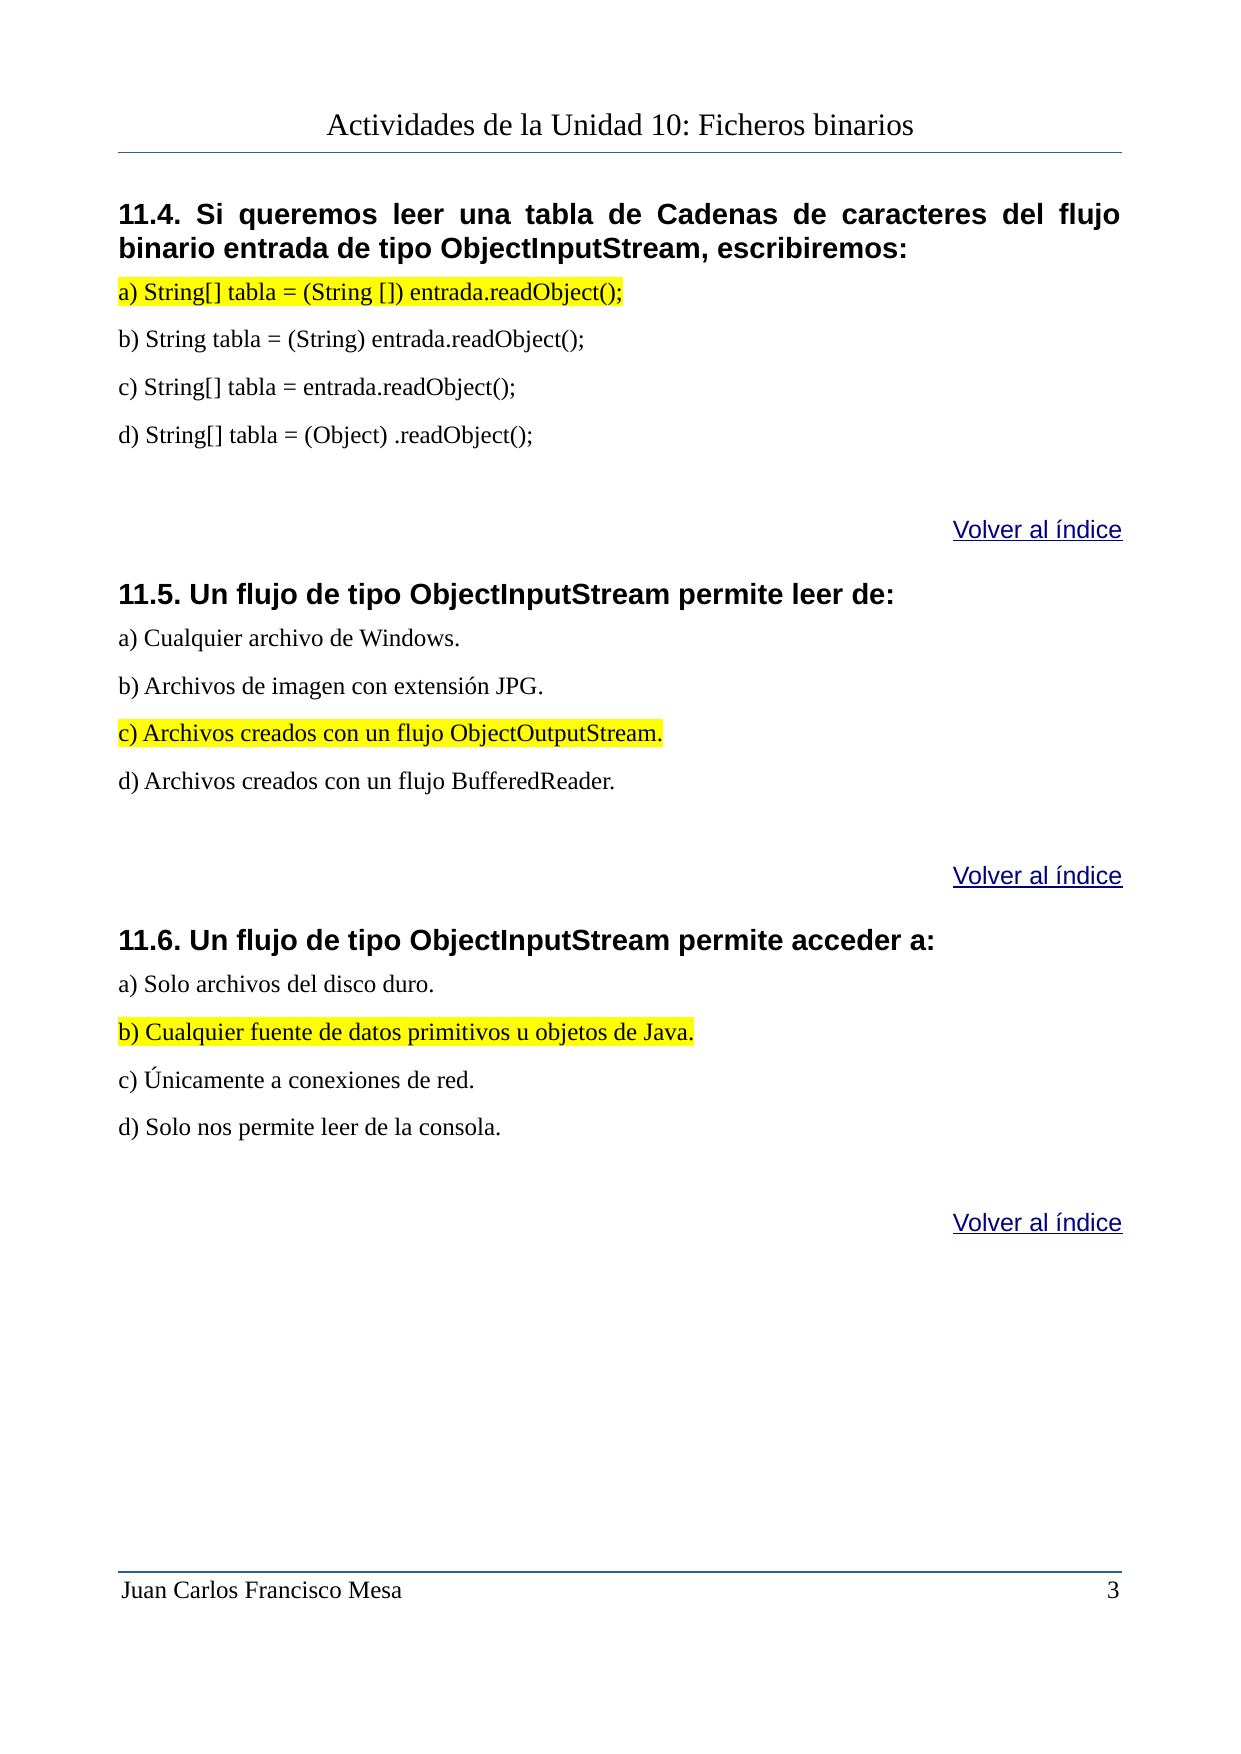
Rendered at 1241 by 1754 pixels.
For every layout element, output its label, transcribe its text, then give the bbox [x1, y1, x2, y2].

subtitle 11.4. Si queremos leer una tabla de Cadenas de caracteres del flujo binario entrada de tipo ObjectInputStream, escribiremos: [118, 197, 1122, 264]
text d) Solo nos permite leer de la consola. [118, 1112, 1122, 1141]
text Volver al índice [118, 861, 1122, 890]
text d) Archivos creados con un flujo BufferedReader. [118, 766, 1122, 795]
subtitle 11.5. Un flujo de tipo ObjectInputStream permite leer de: [118, 577, 1122, 611]
text c) Únicamente a conexiones de red. [118, 1065, 1122, 1093]
text b) Cualquier fuente de datos primitivos u objetos de Java. [118, 1017, 1122, 1046]
subtitle 11.6. Un flujo de tipo ObjectInputStream permite acceder a: [118, 923, 1122, 957]
text Volver al índice [118, 515, 1122, 544]
text b) String tabla = (String) entrada.readObject(); [118, 324, 1122, 353]
text a) String[] tabla = (String []) entrada.readObject(); [118, 277, 1122, 306]
text c) String[] tabla = entrada.readObject(); [118, 372, 1122, 401]
text Volver al índice [118, 1207, 1122, 1236]
text d) String[] tabla = (Object) .readObject(); [118, 420, 1122, 448]
text a) Cualquier archivo de Windows. [118, 623, 1122, 652]
text b) Archivos de imagen con extensión JPG. [118, 671, 1122, 699]
text a) Solo archivos del disco duro. [118, 969, 1122, 998]
text c) Archivos creados con un flujo ObjectOutputStream. [118, 718, 1122, 747]
